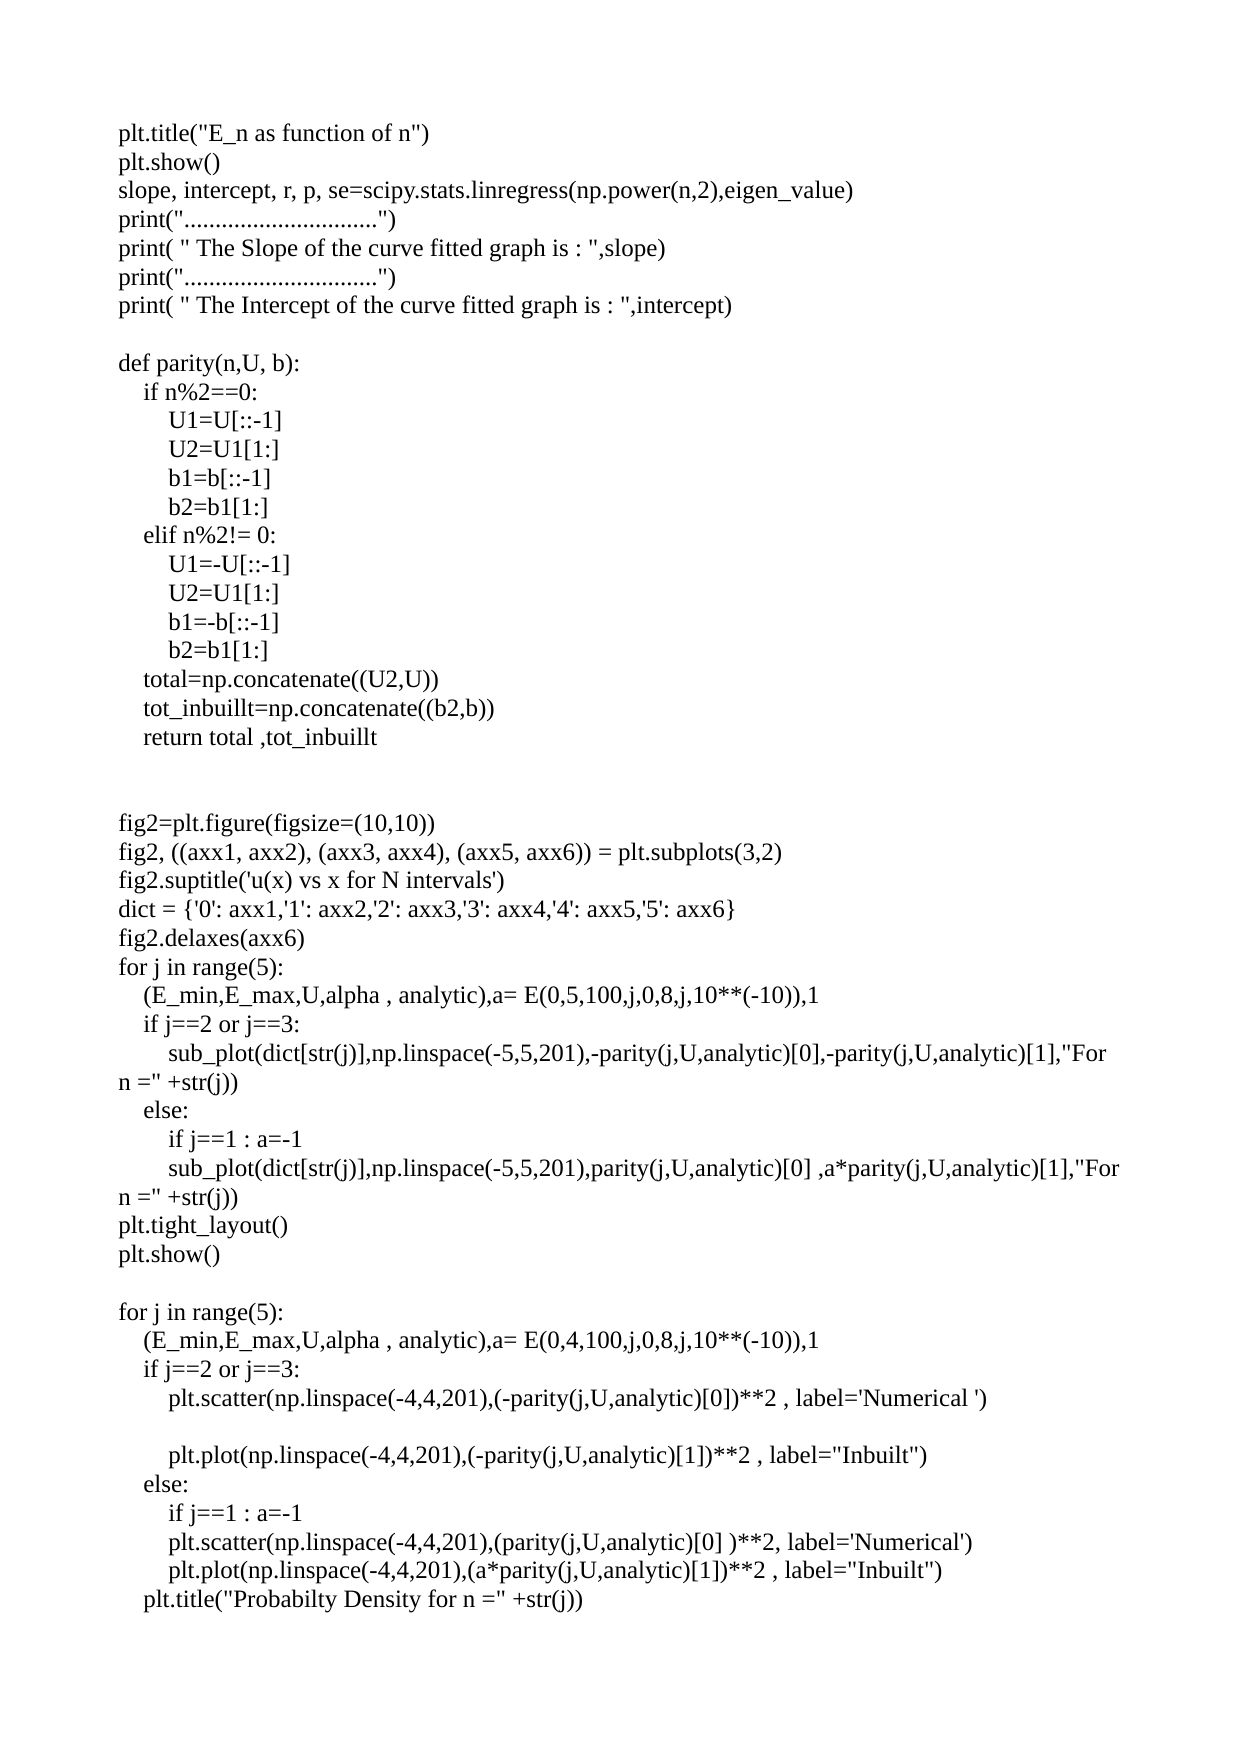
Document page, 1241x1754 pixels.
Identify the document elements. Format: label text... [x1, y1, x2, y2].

text U1=U[::-1] [118, 406, 1122, 434]
text else: [118, 1469, 1122, 1498]
text plt.title("Probabilty Density for n =" +str(j)) [118, 1584, 1122, 1613]
text U2=U1[1:] [118, 578, 1122, 607]
text if j==1 : a=-1 [118, 1124, 1122, 1153]
text b2=b1[1:] [118, 636, 1122, 664]
text fig2, ((axx1, axx2), (axx3, axx4), (axx5, axx6)) = plt.subplots(3,2) [118, 837, 1122, 866]
text plt.tight_layout() [118, 1211, 1122, 1239]
text if n%2==0: [118, 377, 1122, 406]
text (E_min,E_max,U,alpha , analytic),a= E(0,4,100,j,0,8,j,10**(-10)),1 [118, 1326, 1122, 1354]
text fig2.delaxes(axx6) [118, 923, 1122, 952]
text total=np.concatenate((U2,U)) [118, 664, 1122, 693]
text elif n%2!= 0: [118, 521, 1122, 549]
text plt.plot(np.linspace(-4,4,201),(-parity(j,U,analytic)[1])**2 , label="Inbuilt") [118, 1441, 1122, 1469]
text U2=U1[1:] [118, 434, 1122, 463]
text tot_inbuillt=np.concatenate((b2,b)) [118, 693, 1122, 722]
text if j==2 or j==3: [118, 1354, 1122, 1383]
text else: [118, 1096, 1122, 1124]
text plt.title("E_n as function of n") [118, 118, 1122, 147]
text U1=-U[::-1] [118, 549, 1122, 578]
text if j==2 or j==3: [118, 1009, 1122, 1038]
text plt.show() [118, 147, 1122, 176]
text b1=-b[::-1] [118, 607, 1122, 636]
text print( " The Intercept of the curve fitted graph is : ",intercept) [118, 291, 1122, 319]
text b2=b1[1:] [118, 492, 1122, 521]
text print("...............................") [118, 204, 1122, 233]
text b1=b[::-1] [118, 463, 1122, 492]
text plt.scatter(np.linspace(-4,4,201),(parity(j,U,analytic)[0] )**2, label='Numerical') [118, 1527, 1122, 1556]
text def parity(n,U, b): [118, 348, 1122, 377]
text if j==1 : a=-1 [118, 1498, 1122, 1527]
text sub_plot(dict[str(j)],np.linspace(-5,5,201),-parity(j,U,analytic)[0],-parity(j,U,analytic)[1],"For n =" +str(j)) [118, 1038, 1122, 1096]
text plt.show() [118, 1239, 1122, 1268]
text for j in range(5): [118, 1297, 1122, 1326]
text fig2=plt.figure(figsize=(10,10)) [118, 808, 1122, 837]
text dict = {'0': axx1,'1': axx2,'2': axx3,'3': axx4,'4': axx5,'5': axx6} [118, 894, 1122, 923]
text fig2.suptitle('u(x) vs x for N intervals') [118, 866, 1122, 894]
text print( " The Slope of the curve fitted graph is : ",slope) [118, 233, 1122, 262]
text slope, intercept, r, p, se=scipy.stats.linregress(np.power(n,2),eigen_value) [118, 176, 1122, 204]
text sub_plot(dict[str(j)],np.linspace(-5,5,201),parity(j,U,analytic)[0] ,a*parity(j,U,analytic)[1],"For n =" +str(j)) [118, 1153, 1122, 1211]
text return total ,tot_inbuillt [118, 722, 1122, 751]
text (E_min,E_max,U,alpha , analytic),a= E(0,5,100,j,0,8,j,10**(-10)),1 [118, 981, 1122, 1009]
text plt.scatter(np.linspace(-4,4,201),(-parity(j,U,analytic)[0])**2 , label='Numerical ') [118, 1383, 1122, 1412]
text print("...............................") [118, 262, 1122, 291]
text for j in range(5): [118, 952, 1122, 981]
text plt.plot(np.linspace(-4,4,201),(a*parity(j,U,analytic)[1])**2 , label="Inbuilt") [118, 1556, 1122, 1584]
